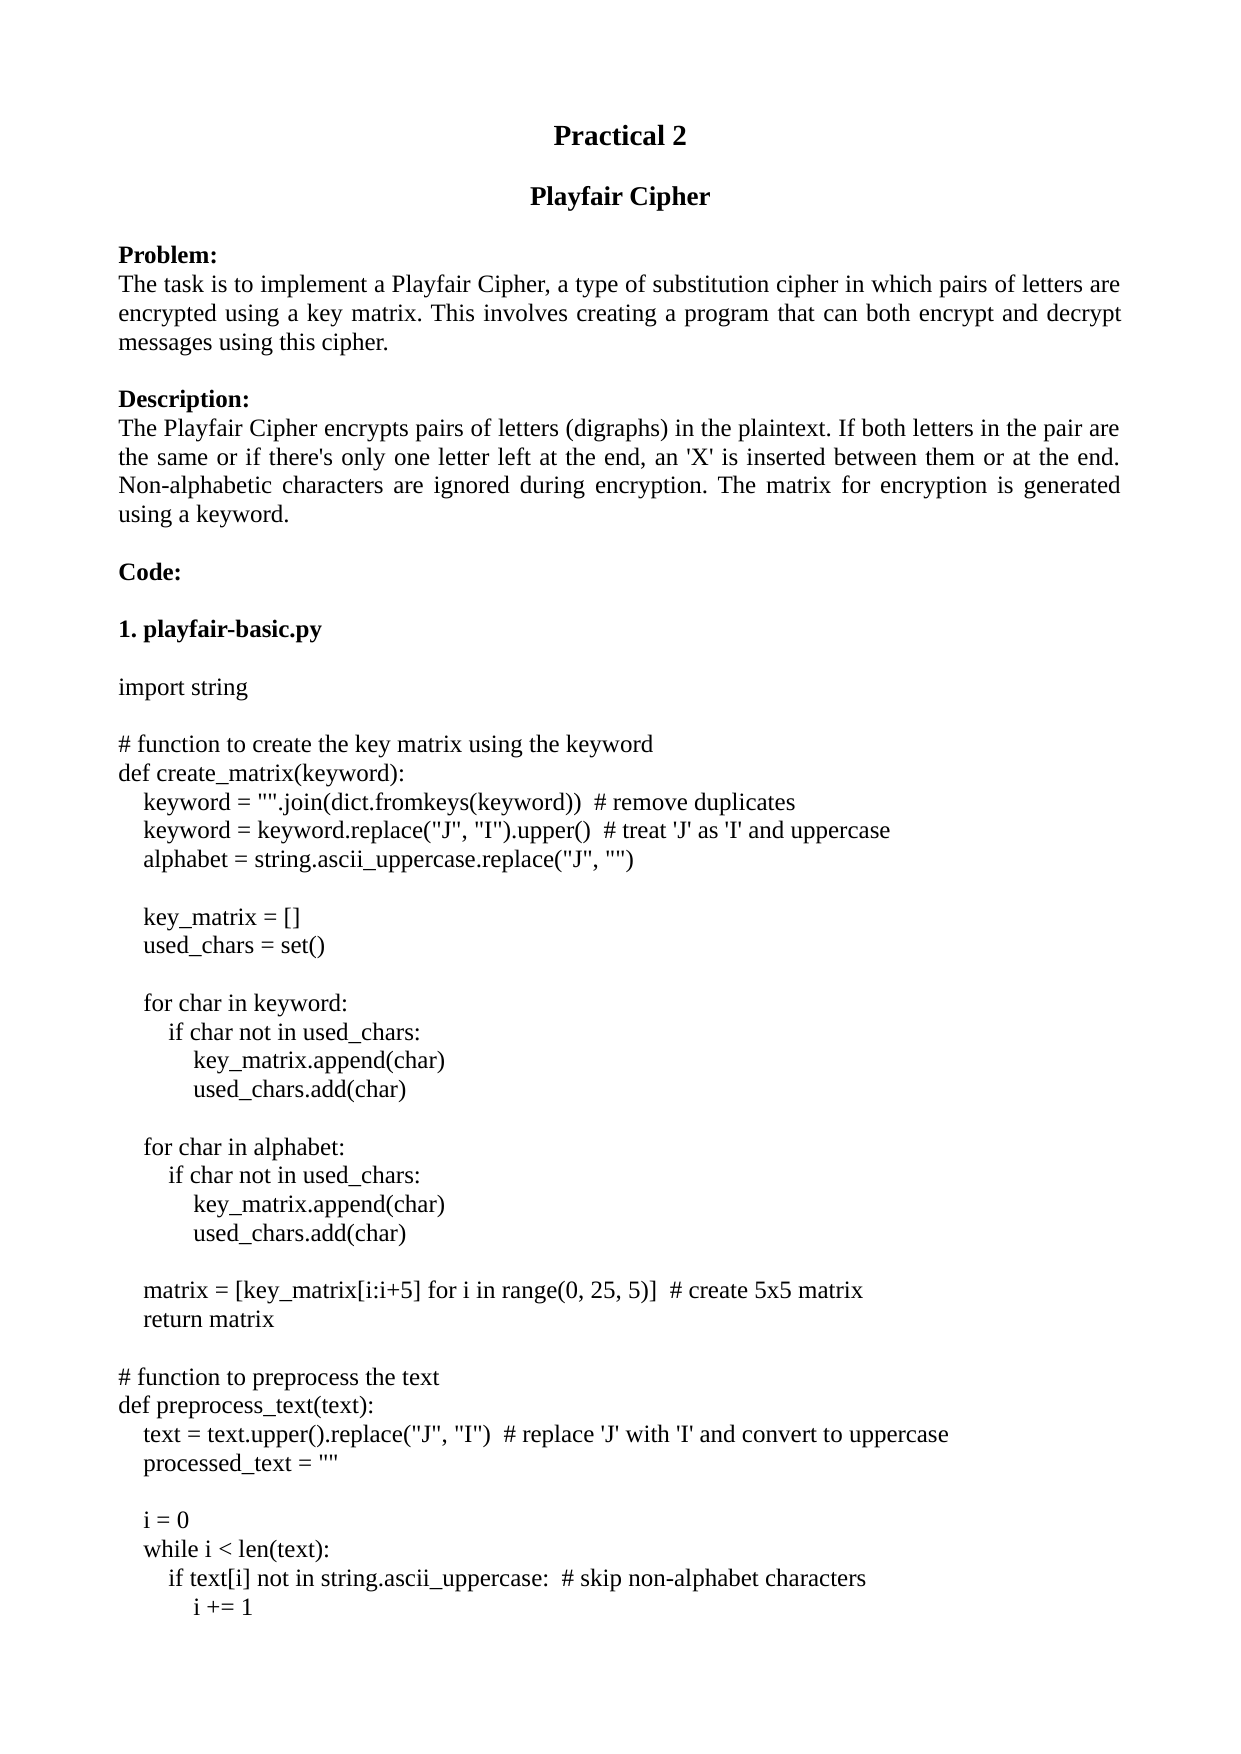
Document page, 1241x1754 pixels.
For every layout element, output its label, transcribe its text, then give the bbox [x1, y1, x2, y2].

text Problem: [118, 240, 1122, 269]
text used_chars.add(char) [118, 1218, 1122, 1247]
text return matrix [118, 1304, 1122, 1333]
text i += 1 [118, 1592, 1122, 1620]
text 1. playfair-basic.py [118, 614, 1122, 643]
text def create_matrix(keyword): [118, 758, 1122, 787]
text if text[i] not in string.ascii_uppercase: # skip non-alphabet characters [118, 1563, 1122, 1592]
text for char in keyword: [118, 988, 1122, 1017]
text Practical 2 [118, 118, 1122, 152]
text # function to create the key matrix using the keyword [118, 729, 1122, 758]
text # function to preprocess the text [118, 1362, 1122, 1390]
text keyword = "".join(dict.fromkeys(keyword)) # remove duplicates [118, 787, 1122, 815]
text The task is to implement a Playfair Cipher, a type of substitution cipher in which pairs of letters are encrypted using a key matrix. This involves creating a program that can both encrypt and decrypt messages using this cipher. [118, 269, 1122, 355]
text key_matrix.append(char) [118, 1045, 1122, 1074]
text Code: [118, 557, 1122, 585]
text The Playfair Cipher encrypts pairs of letters (digraphs) in the plaintext. If both letters in the pair are the same or if there's only one letter left at the end, an 'X' is inserted between them or at the end. Non-alphabetic characters are ignored during encryption. The matrix for encryption is generated using a keyword. [118, 413, 1122, 528]
text text = text.upper().replace("J", "I") # replace 'J' with 'I' and convert to uppercase [118, 1419, 1122, 1448]
text used_chars = set() [118, 930, 1122, 959]
text import string [118, 672, 1122, 700]
text Description: [118, 384, 1122, 413]
text alphabet = string.ascii_uppercase.replace("J", "") [118, 844, 1122, 873]
text used_chars.add(char) [118, 1074, 1122, 1103]
text key_matrix = [] [118, 902, 1122, 930]
text processed_text = "" [118, 1448, 1122, 1477]
text if char not in used_chars: [118, 1160, 1122, 1189]
text key_matrix.append(char) [118, 1189, 1122, 1218]
text if char not in used_chars: [118, 1017, 1122, 1045]
text while i < len(text): [118, 1534, 1122, 1563]
text i = 0 [118, 1505, 1122, 1534]
text Playfair Cipher [118, 180, 1122, 212]
text matrix = [key_matrix[i:i+5] for i in range(0, 25, 5)] # create 5x5 matrix [118, 1275, 1122, 1304]
text for char in alphabet: [118, 1132, 1122, 1160]
text def preprocess_text(text): [118, 1390, 1122, 1419]
text keyword = keyword.replace("J", "I").upper() # treat 'J' as 'I' and uppercase [118, 815, 1122, 844]
